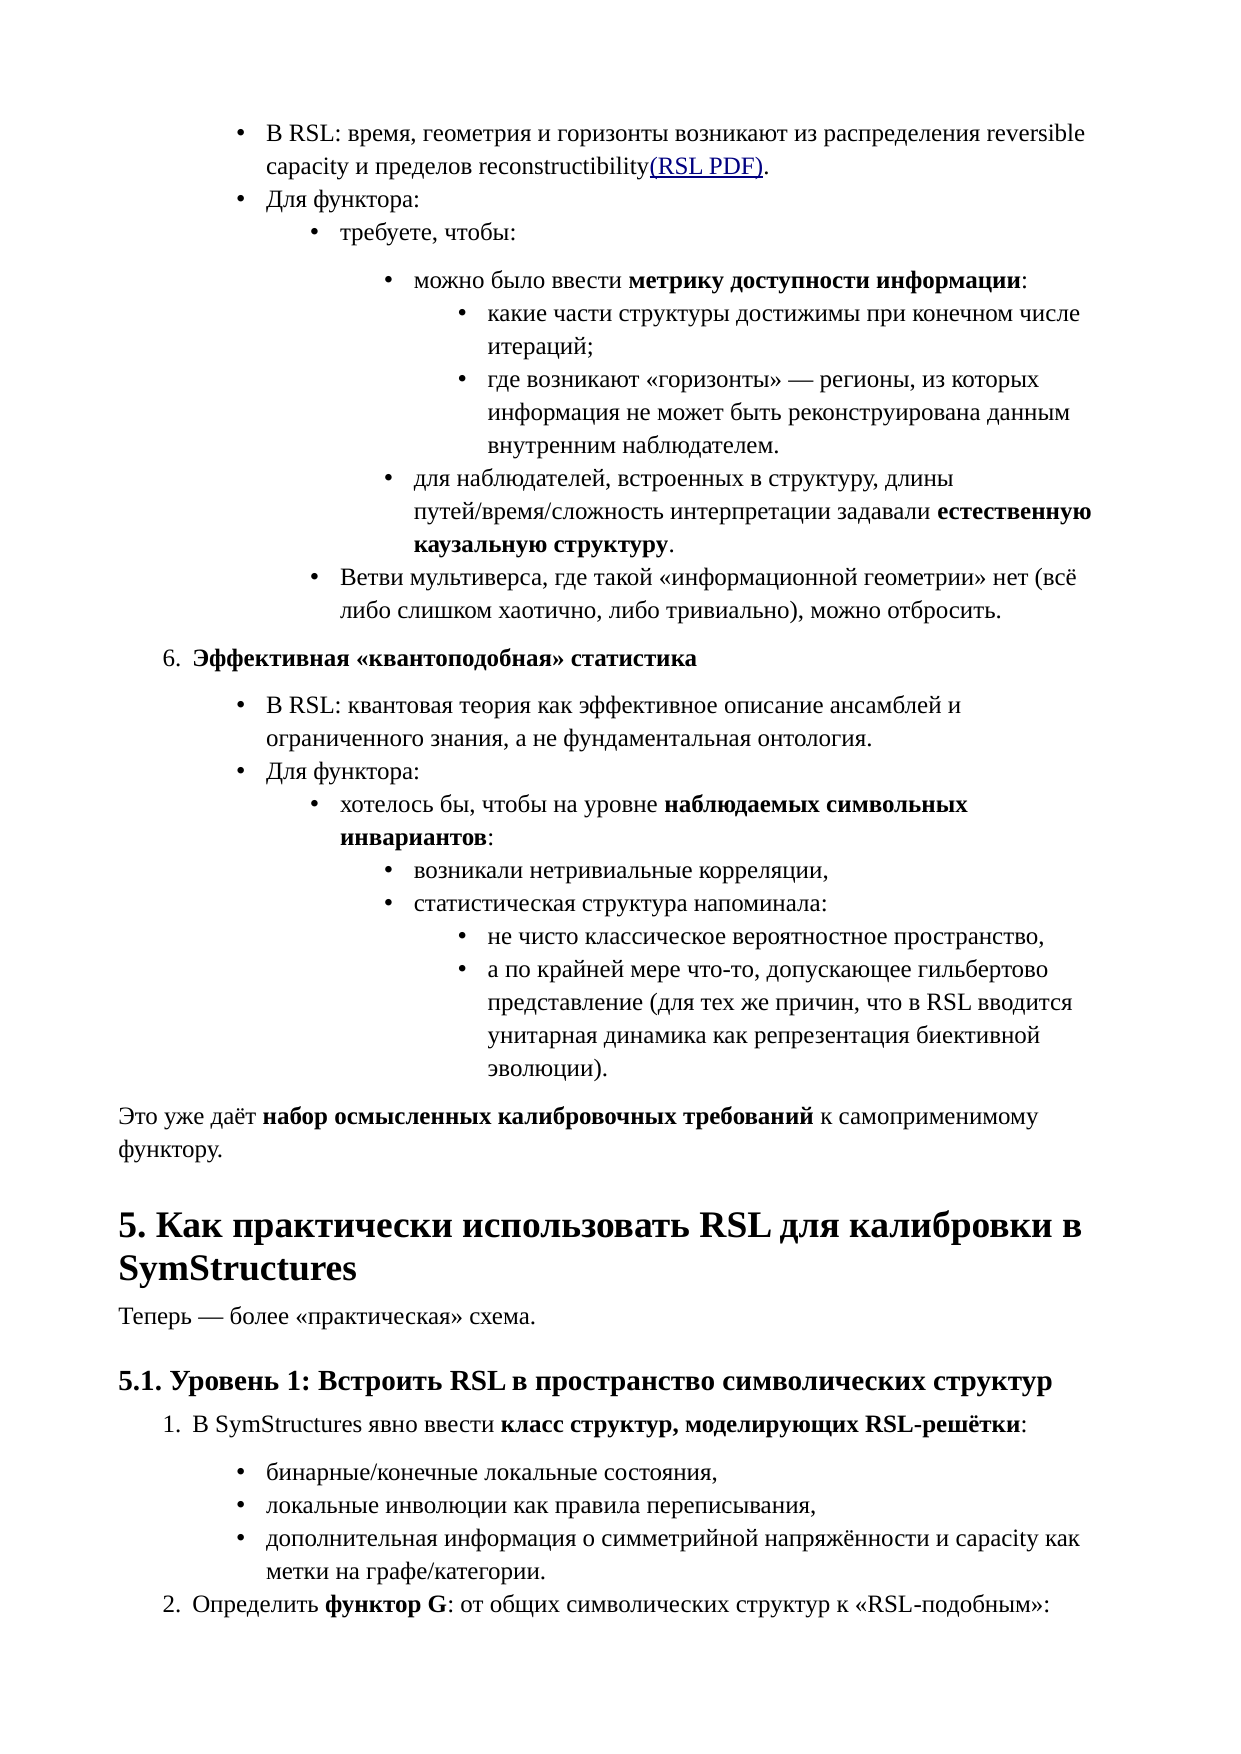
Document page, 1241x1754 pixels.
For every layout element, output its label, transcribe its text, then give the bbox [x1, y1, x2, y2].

list Определить функтор G: от общих символических структур к «RSL‑подобным»: [162, 1589, 1122, 1618]
list Ветви мультиверса, где такой «информационной геометрии» нет (всё либо слишком хаотично, либо тривиально), можно отбросить. [310, 562, 1122, 624]
list В RSL: квантовая теория как эффективное описание ансамблей и ограниченного знания, а не фундаментальная онтология. [236, 690, 1122, 752]
list Для функтора: [236, 184, 1122, 213]
list дополнительная информация о симметрийной напряжённости и capacity как метки на графе/категории. [236, 1523, 1122, 1585]
list можно было ввести метрику доступности информации: [384, 265, 1122, 293]
list какие части структуры достижимы при конечном числе итераций; [458, 298, 1122, 359]
list для наблюдателей, встроенных в структуру, длины путей/время/сложность интерпретации задавали естественную каузальную структуру. [384, 463, 1122, 558]
list бинарные/конечные локальные состояния, [236, 1457, 1122, 1486]
list Эффективная «квантоподобная» статистика [162, 643, 1122, 671]
subtitle 5.1. Уровень 1: Встроить RSL в пространство символических структур [118, 1363, 1122, 1397]
list Для функтора: [236, 756, 1122, 785]
list а по крайней мере что-то, допускающее гильбертово представление (для тех же причин, что в RSL вводится унитарная динамика как репрезентация биективной эволюции). [458, 954, 1122, 1082]
list хотелось бы, чтобы на уровне наблюдаемых символьных инвариантов: [310, 789, 1122, 851]
list не чисто классическое вероятностное пространство, [458, 921, 1122, 950]
text Теперь — более «практическая» схема. [118, 1301, 1122, 1330]
list локальные инволюции как правила переписывания, [236, 1490, 1122, 1519]
list возникали нетривиальные корреляции, [384, 855, 1122, 884]
text Это уже даёт набор осмысленных калибровочных требований к самоприменимому функтору. [118, 1101, 1122, 1163]
list требуете, чтобы: [310, 217, 1122, 246]
list где возникают «горизонты» — регионы, из которых информация не может быть реконструирована данным внутренним наблюдателем. [458, 364, 1122, 459]
subtitle 5. Как практически использовать RSL для калибровки в SymStructures [118, 1202, 1122, 1289]
list В RSL: время, геометрия и горизонты возникают из распределения reversible capacity и пределов reconstructibility(RSL PDF). [236, 118, 1122, 180]
list статистическая структура напоминала: [384, 888, 1122, 917]
list В SymStructures явно ввести класс структур, моделирующих RSL‑решётки: [162, 1409, 1122, 1438]
